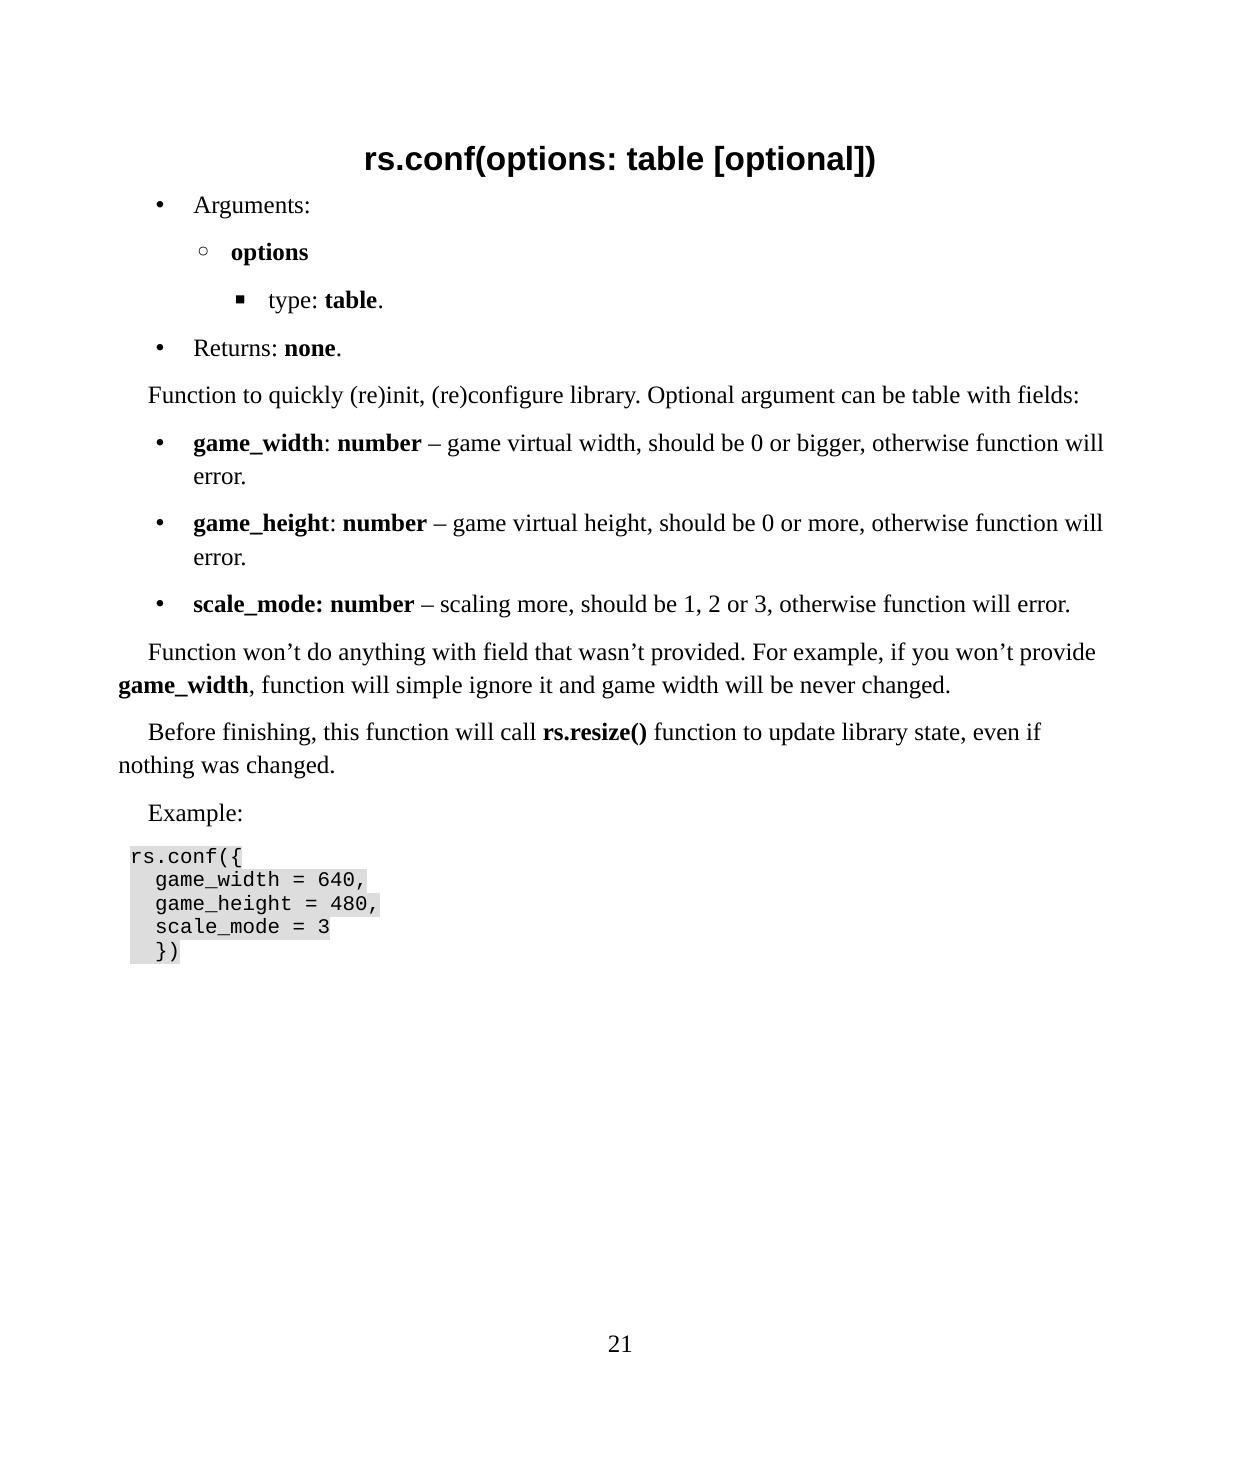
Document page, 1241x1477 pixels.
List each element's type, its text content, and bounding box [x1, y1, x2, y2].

list type: table. [231, 285, 1122, 314]
text scale_mode = 3 [330, 917, 1110, 940]
text game_width = 640, [367, 869, 1110, 893]
text Function to quickly (re)init, (re)configure library. Optional argument can be table with fields: [118, 380, 1122, 409]
list scale_mode: number – scaling more, should be 1, 2 or 3, otherwise function will error. [156, 589, 1122, 618]
list game_height: number – game virtual height, should be 0 or more, otherwise function will error. [156, 508, 1122, 570]
list Arguments: [156, 190, 1122, 219]
subtitle rs.conf(options: table [optional]) [118, 139, 1122, 177]
text rs.conf({ [242, 846, 1110, 869]
text }) [180, 940, 1110, 964]
text Example: [118, 798, 1122, 827]
text game_height = 480, [380, 893, 1110, 917]
list options [193, 237, 1122, 266]
text Before finishing, this function will call rs.resize() function to update library state, even if nothing was changed. [118, 717, 1122, 779]
list Returns: none. [156, 333, 1122, 361]
text Function won’t do anything with field that wasn’t provided. For example, if you won’t provide game_width, function will simple ignore it and game width will be never changed. [118, 637, 1122, 698]
list game_width: number – game virtual width, should be 0 or bigger, otherwise function will error. [156, 428, 1122, 490]
